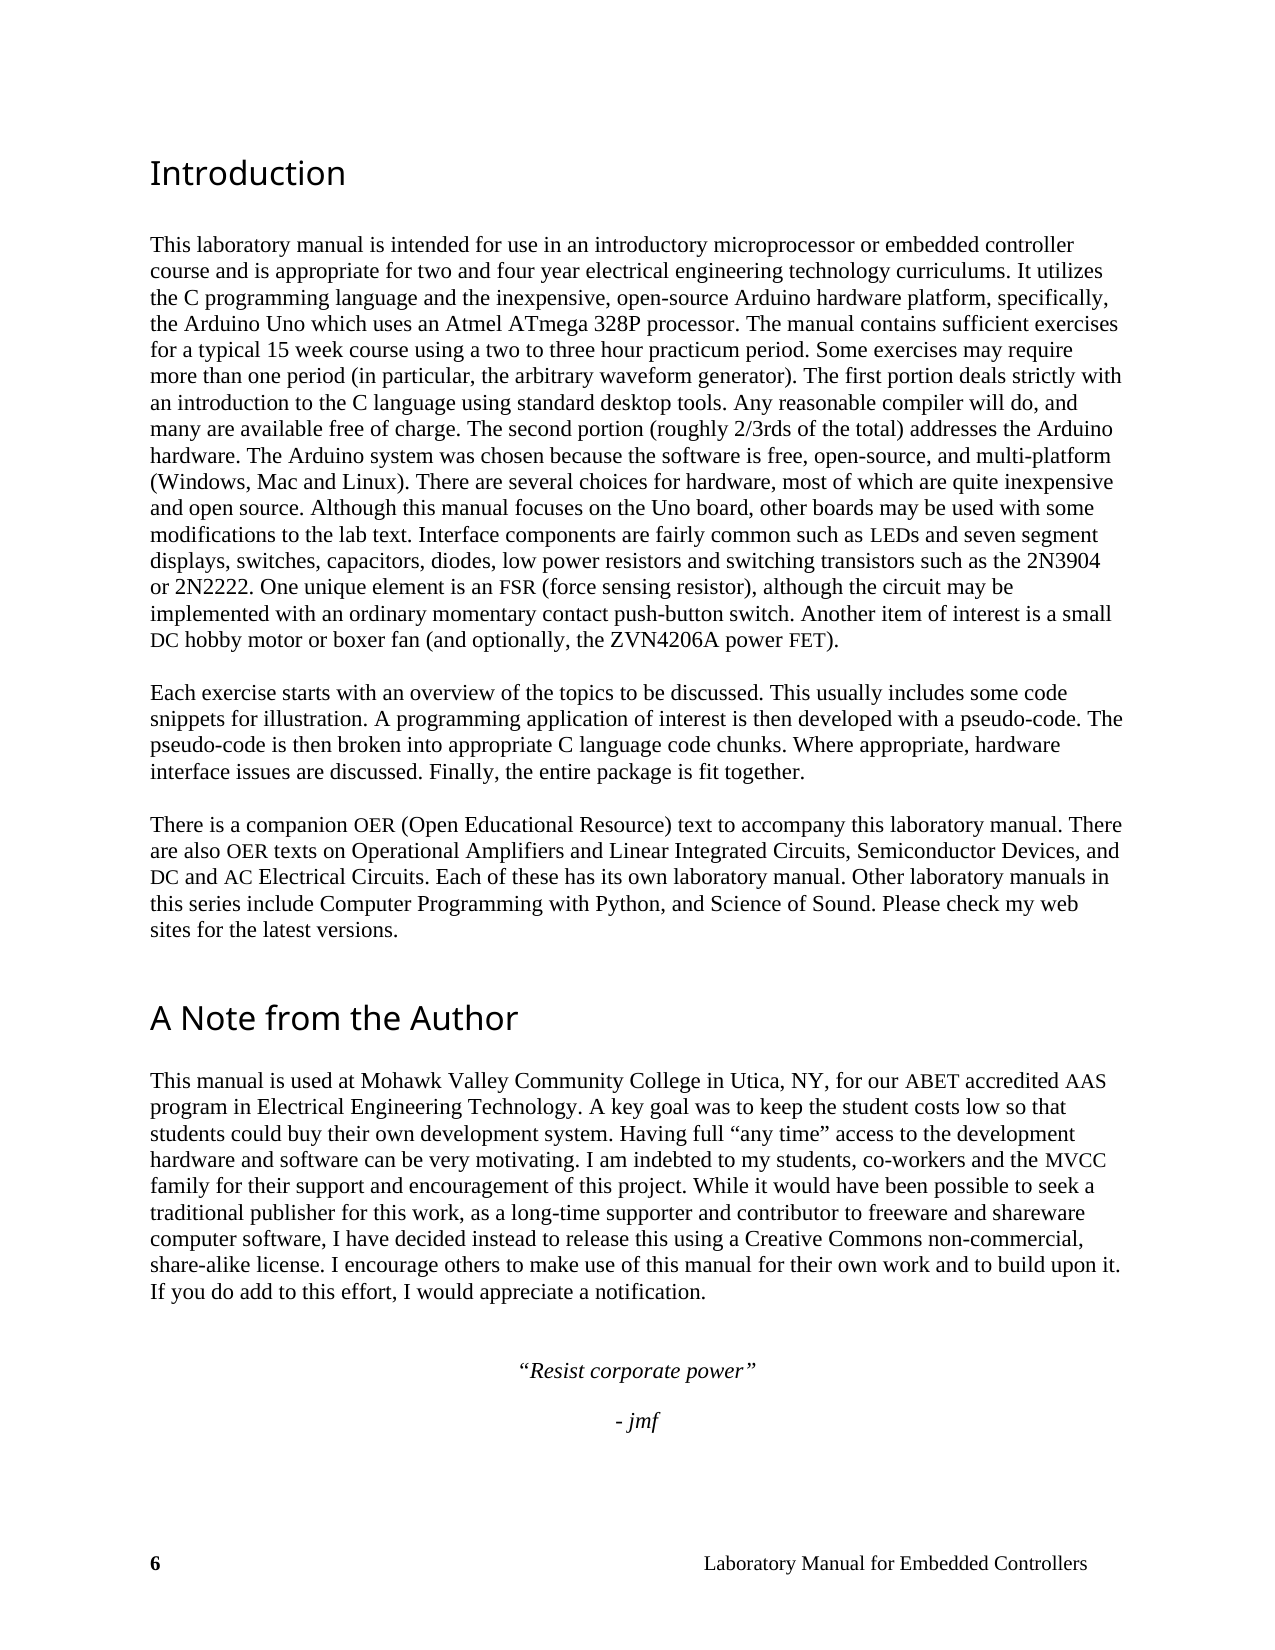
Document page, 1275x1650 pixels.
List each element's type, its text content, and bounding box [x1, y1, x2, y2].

text “Resist corporate power” [150, 1357, 1125, 1383]
text A Note from the Author [150, 995, 1125, 1041]
text Each exercise starts with an overview of the topics to be discussed. This usually includes some code snippets for illustration. A programming application of interest is then developed with a pseudo-code. The pseudo-code is then broken into appropriate C language code chunks. Where appropriate, hardware interface issues are discussed. Finally, the entire package is fit together. [150, 679, 1125, 784]
text - jmf [150, 1407, 1125, 1433]
subtitle Introduction [150, 150, 1125, 195]
text This manual is used at Mohawk Valley Community College in Utica, NY, for our ABET accredited AAS program in Electrical Engineering Technology. A key goal was to keep the student costs low so that students could buy their own development system. Having full “any time” access to the development hardware and software can be very motivating. I am indebted to my students, co-workers and the MVCC family for their support and encouragement of this project. While it would have been possible to seek a traditional publisher for this work, as a long-time supporter and contributor to freeware and shareware computer software, I have decided instead to release this using a Creative Commons non-commercial, share-alike license. I encourage others to make use of this manual for their own work and to build upon it. If you do add to this effort, I would appreciate a notification. [150, 1067, 1125, 1304]
text There is a companion OER (Open Educational Resource) text to accompany this laboratory manual. There are also OER texts on Operational Amplifiers and Linear Integrated Circuits, Semiconductor Devices, and DC and AC Electrical Circuits. Each of these has its own laboratory manual. Other laboratory manuals in this series include Computer Programming with Python, and Science of Sound. Please check my web sites for the latest versions. [150, 811, 1125, 942]
text This laboratory manual is intended for use in an introductory microprocessor or embedded controller course and is appropriate for two and four year electrical engineering technology curriculums. It utilizes the C programming language and the inexpensive, open-source Arduino hardware platform, specifically, the Arduino Uno which uses an Atmel ATmega 328P processor. The manual contains sufficient exercises for a typical 15 week course using a two to three hour practicum period. Some exercises may require more than one period (in particular, the arbitrary waveform generator). The first portion deals strictly with an introduction to the C language using standard desktop tools. Any reasonable compiler will do, and many are available free of charge. The second portion (roughly 2/3rds of the total) addresses the Arduino hardware. The Arduino system was chosen because the software is free, open-source, and multi-platform (Windows, Mac and Linux). There are several choices for hardware, most of which are quite inexpensive and open source. Although this manual focuses on the Uno board, other boards may be used with some modifications to the lab text. Interface components are fairly common such as LEDs and seven segment displays, switches, capacitors, diodes, low power resistors and switching transistors such as the 2N3904 or 2N2222. One unique element is an FSR (force sensing resistor), although the circuit may be implemented with an ordinary momentary contact push-button switch. Another item of interest is a small DC hobby motor or boxer fan (and optionally, the ZVN4206A power FET). [150, 231, 1125, 652]
